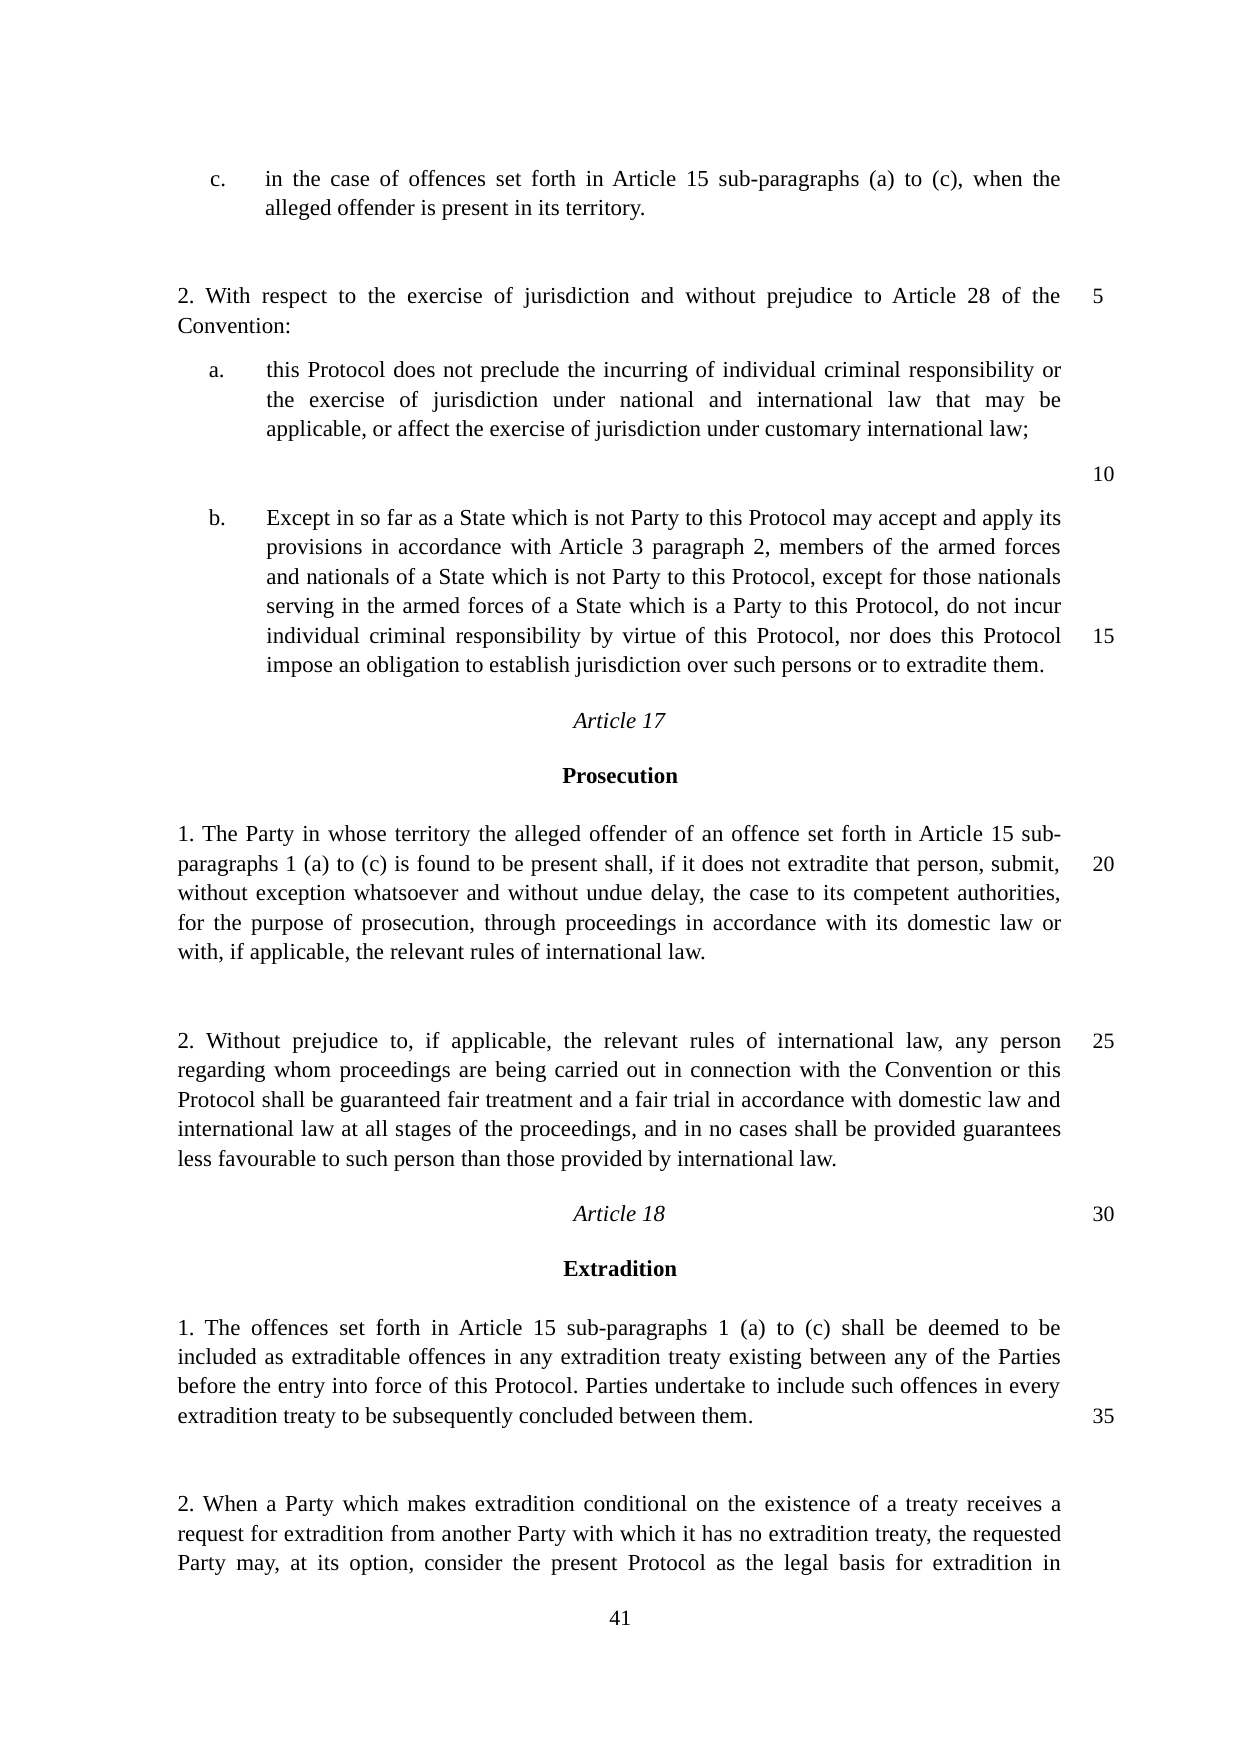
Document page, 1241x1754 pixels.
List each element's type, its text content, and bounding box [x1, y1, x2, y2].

text c. in the case of offences set forth in Article 15 sub-paragraphs (a) to (c), when the alleged offender is present in its territory. [210, 162, 1063, 221]
title Prosecution [177, 763, 1063, 788]
title Extradition [177, 1256, 1063, 1282]
text 1. The Party in whose territory the alleged offender of an offence set forth in Article 15 sub-paragraphs 1 (a) to (c) is found to be present shall, if it does not extradite that person, submit, without exception whatsoever and without undue delay, the case to its competent authorities, for the purpose of prosecution, through proceedings in accordance with its domestic law or with, if applicable, the relevant rules of international law. [177, 818, 1063, 965]
text 2. With respect to the exercise of jurisdiction and without prejudice to Article 28 of the Convention: [177, 280, 1063, 339]
text Article 17 [177, 708, 1063, 733]
text 1. The offences set forth in Article 15 sub-paragraphs 1 (a) to (c) shall be deemed to be included as extraditable offences in any extradition treaty existing between any of the Parties before the entry into force of this Protocol. Parties undertake to include such offences in every extradition treaty to be subsequently concluded between them. [177, 1311, 1063, 1429]
text a. this Protocol does not preclude the incurring of individual criminal responsibility or the exercise of jurisdiction under national and international law that may be applicable, or affect the exercise of jurisdiction under customary international law; [208, 354, 1063, 443]
text 2. Without prejudice to, if applicable, the relevant rules of international law, any person regarding whom proceedings are being carried out in connection with the Convention or this Protocol shall be guaranteed fair treatment and a fair trial in accordance with domestic law and international law at all stages of the proceedings, and in no cases shall be provided guarantees less favourable to such person than those provided by international law. [177, 1024, 1063, 1172]
text b. Except in so far as a State which is not Party to this Protocol may accept and apply its provisions in accordance with Article 3 paragraph 2, members of the armed forces and nationals of a State which is not Party to this Protocol, except for those nationals serving in the armed forces of a State which is a Party to this Protocol, do not incur individual criminal responsibility by virtue of this Protocol, nor does this Protocol impose an obligation to establish jurisdiction over such persons or to extradite them. [208, 502, 1063, 678]
text 2. When a Party which makes extradition conditional on the existence of a treaty receives a request for extradition from another Party with which it has no extradition treaty, the requested Party may, at its option, consider the present Protocol as the legal basis for extradition in [177, 1488, 1063, 1577]
text Article 18 [177, 1201, 1063, 1227]
